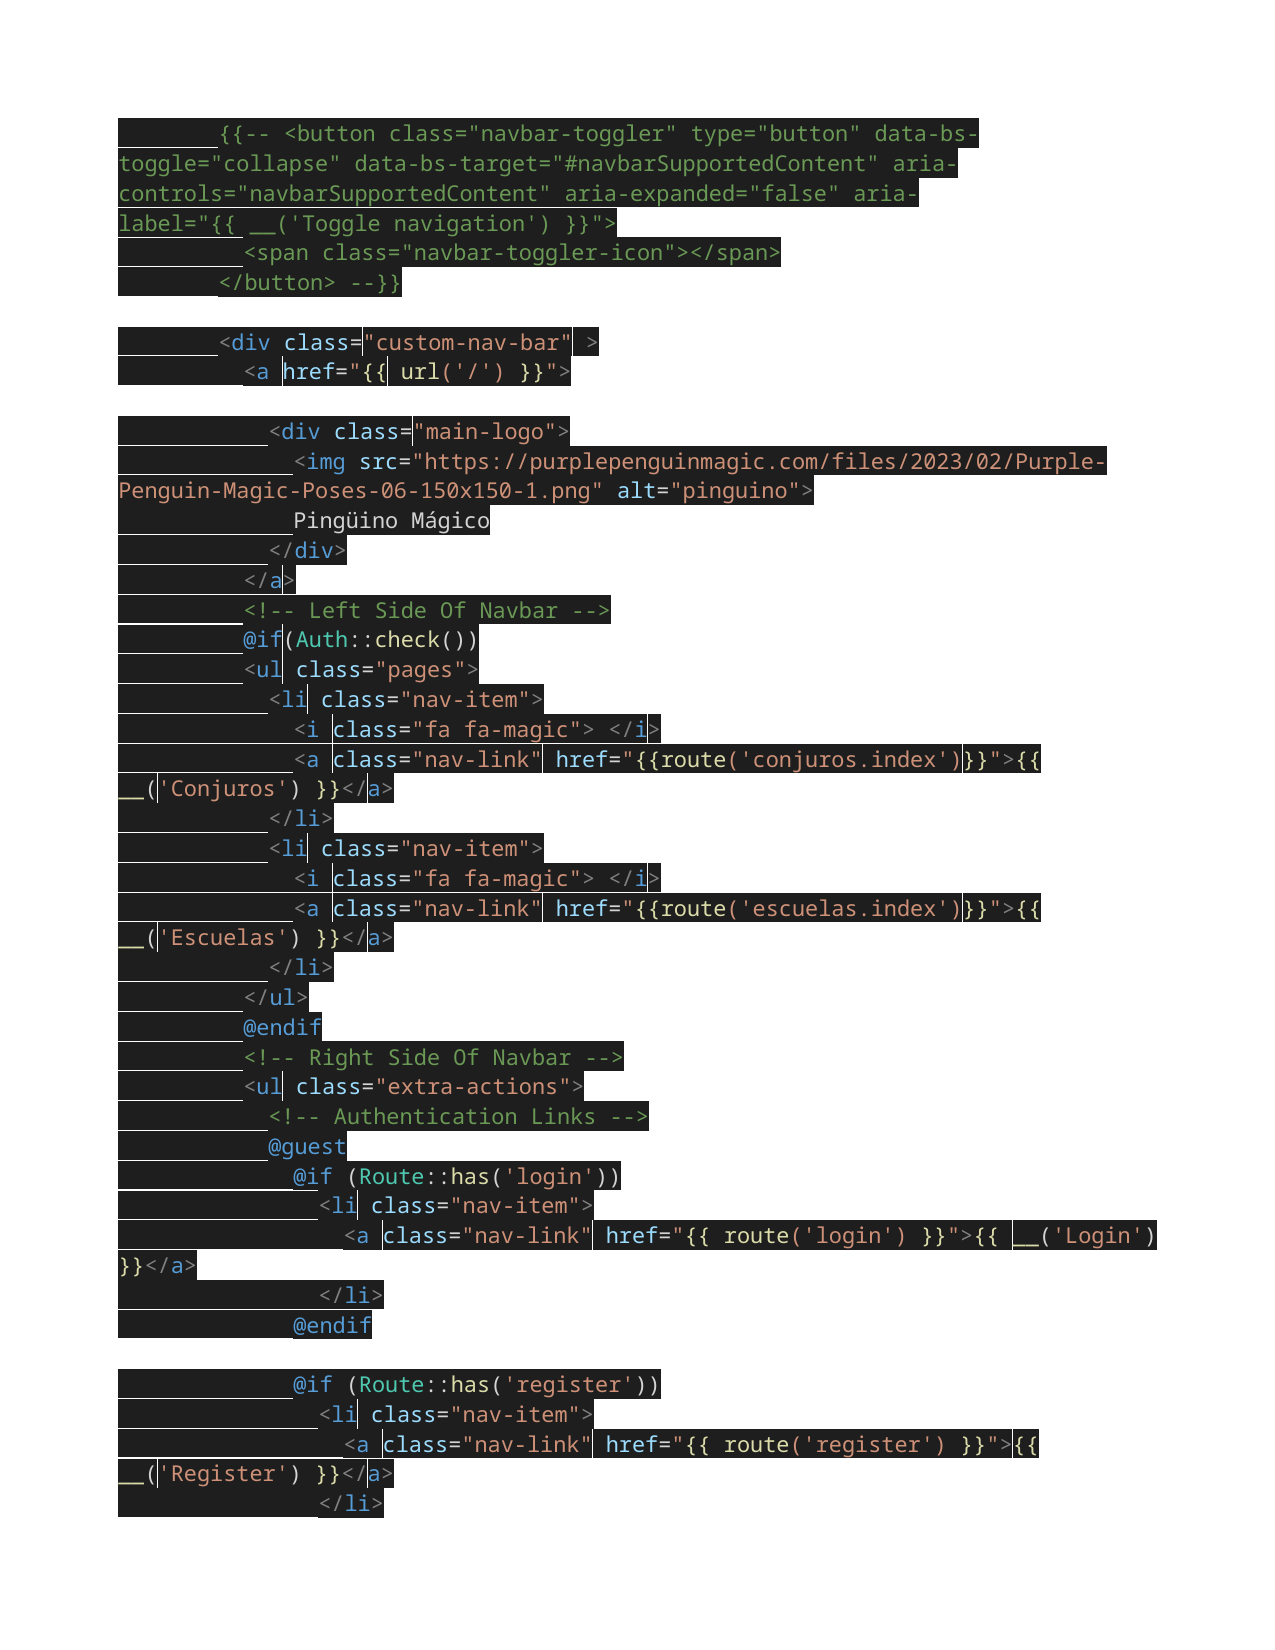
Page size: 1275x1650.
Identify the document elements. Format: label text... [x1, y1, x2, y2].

text <li class="nav-item"> [118, 833, 1157, 863]
text <li class="nav-item"> [118, 684, 1157, 714]
text @endif [118, 1309, 1157, 1339]
text <div class="custom-nav-bar" > [118, 327, 1157, 356]
text <div class="main-logo"> [118, 416, 1157, 446]
text </li> [118, 1488, 1157, 1518]
text </a> [118, 565, 1157, 594]
text <img src="https://purplepenguinmagic.com/files/2023/02/Purple-Penguin-Magic-Poses-06-150x150-1.png" alt="pinguino"> [118, 446, 1157, 505]
text </ul> [118, 982, 1157, 1012]
text <span class="navbar-toggler-icon"></span> [118, 237, 1157, 267]
text <a href="{{ url('/') }}"> [118, 356, 1157, 386]
text <ul class="pages"> [118, 654, 1157, 684]
text <i class="fa fa-magic"> </i> [118, 863, 1157, 892]
text <li class="nav-item"> [118, 1190, 1157, 1220]
text <a class="nav-link" href="{{ route('register') }}">{{ __('Register') }}</a> [118, 1429, 1157, 1488]
text <a class="nav-link" href="{{route('escuelas.index')}}">{{ __('Escuelas') }}</a> [118, 892, 1157, 952]
text @if (Route::has('login')) [118, 1161, 1157, 1190]
text </li> [118, 952, 1157, 982]
text <i class="fa fa-magic"> </i> [118, 714, 1157, 743]
text Pingüino Mágico [118, 505, 1157, 535]
text @guest [118, 1131, 1157, 1161]
text @endif [118, 1012, 1157, 1041]
text </div> [118, 535, 1157, 565]
text <li class="nav-item"> [118, 1399, 1157, 1429]
text <!-- Left Side Of Navbar --> [118, 594, 1157, 624]
text <!-- Authentication Links --> [118, 1101, 1157, 1131]
text <a class="nav-link" href="{{ route('login') }}">{{ __('Login') }}</a> [118, 1220, 1157, 1280]
text </li> [118, 1280, 1157, 1309]
text <ul class="extra-actions"> [118, 1071, 1157, 1101]
text <!-- Right Side Of Navbar --> [118, 1041, 1157, 1071]
text </button> --}} [118, 267, 1157, 297]
text </li> [118, 803, 1157, 833]
text @if (Route::has('register')) [118, 1369, 1157, 1399]
text @if(Auth::check()) [118, 624, 1157, 654]
text <a class="nav-link" href="{{route('conjuros.index')}}">{{ __('Conjuros') }}</a> [118, 743, 1157, 803]
text {{-- <button class="navbar-toggler" type="button" data-bs-toggle="collapse" data-bs-target="#navbarSupportedContent" aria-controls="navbarSupportedContent" aria-expanded="false" aria-label="{{ __('Toggle navigation') }}"> [118, 118, 1157, 237]
